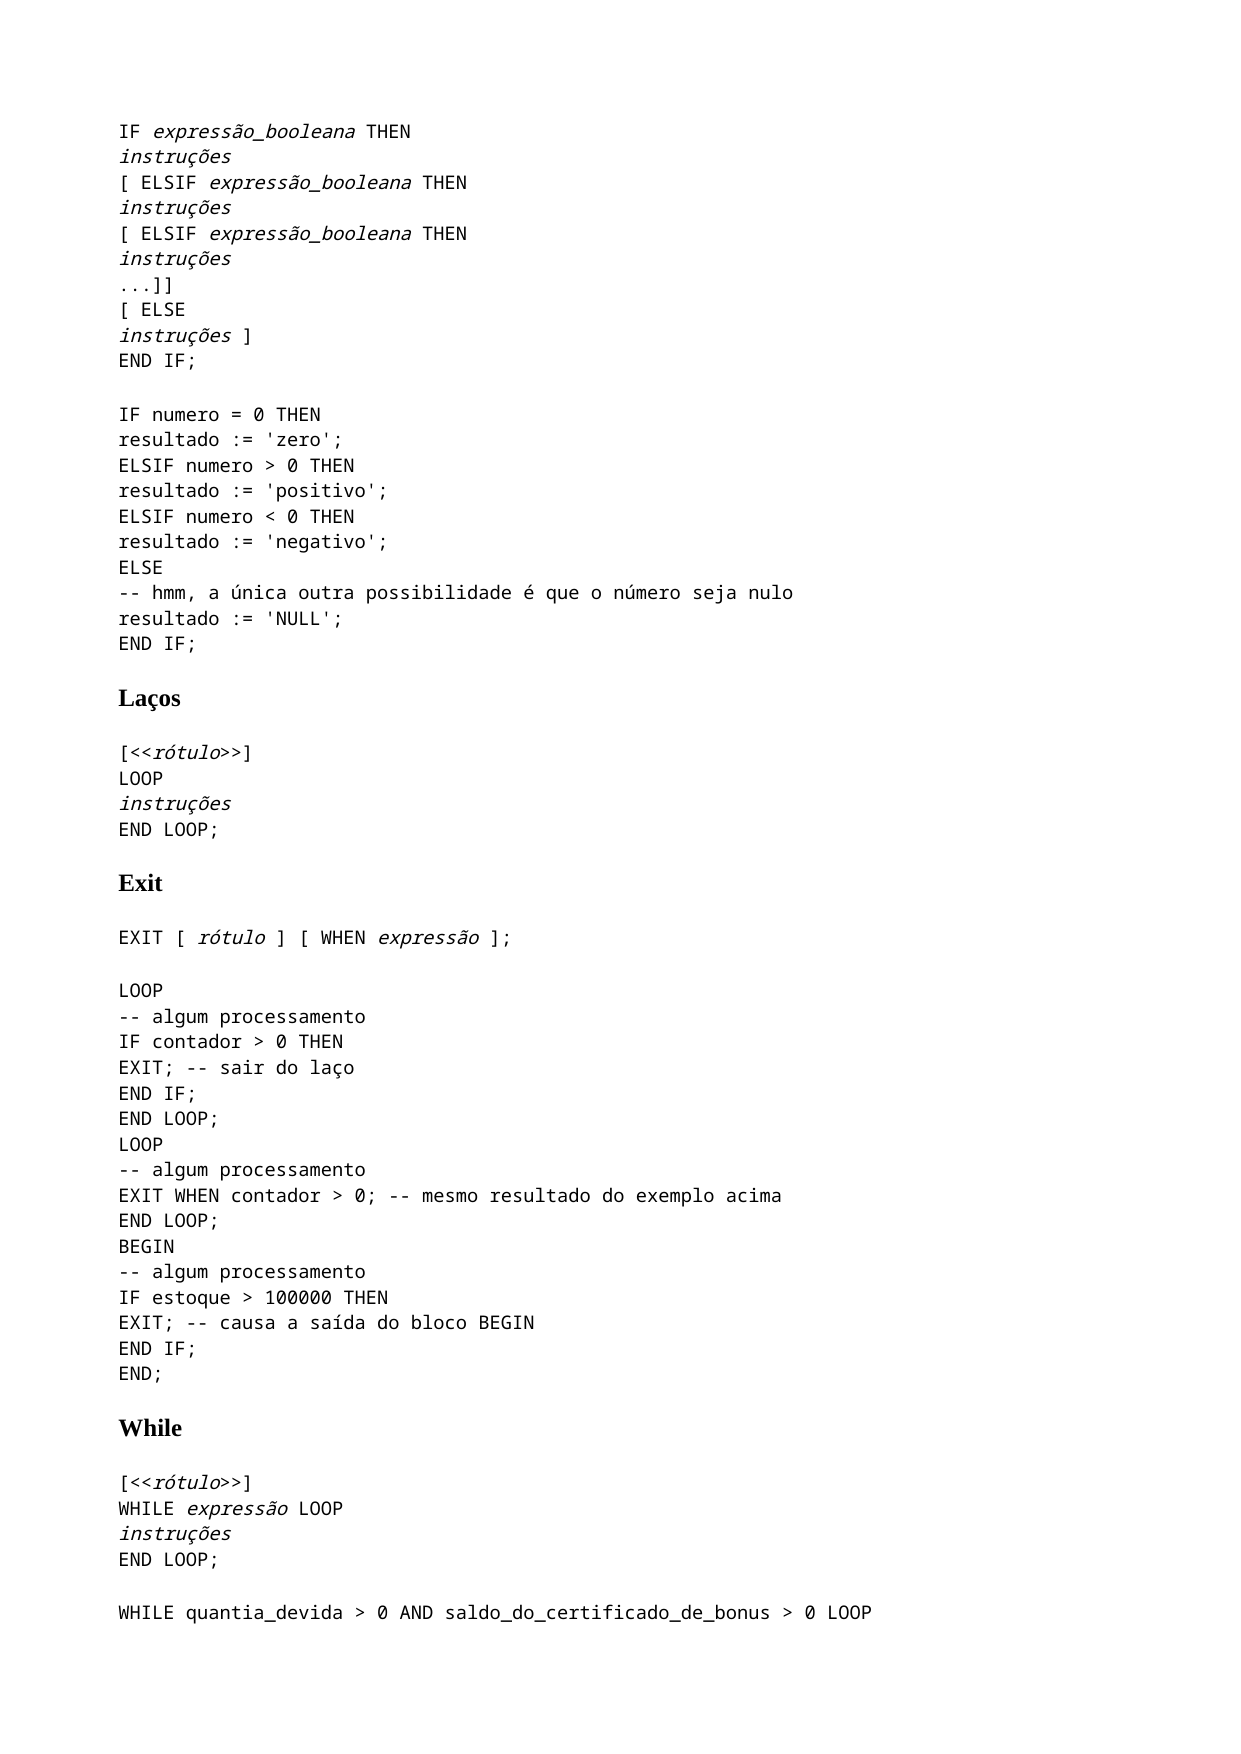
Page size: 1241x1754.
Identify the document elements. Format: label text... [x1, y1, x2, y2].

text EXIT; -- sair do laço [118, 1054, 1122, 1080]
text -- algum processamento [118, 1258, 1122, 1284]
text instruções [118, 790, 1122, 816]
text IF estoque > 100000 THEN [118, 1284, 1122, 1309]
text END IF; [118, 631, 1122, 656]
text -- hmm, a única outra possibilidade é que o número seja nulo [118, 580, 1122, 605]
text ELSIF numero < 0 THEN [118, 503, 1122, 529]
text resultado := 'NULL'; [118, 605, 1122, 631]
text instruções [118, 1520, 1122, 1546]
text END LOOP; [118, 1207, 1122, 1233]
text WHILE expressão LOOP [118, 1495, 1122, 1520]
text ...]] [118, 271, 1122, 297]
text WHILE quantia_devida > 0 AND saldo_do_certificado_de_bonus > 0 LOOP [118, 1599, 1122, 1624]
text resultado := 'zero'; [118, 427, 1122, 452]
text While [118, 1414, 1122, 1442]
text END IF; [118, 1080, 1122, 1105]
text END IF; [118, 348, 1122, 373]
text EXIT WHEN contador > 0; -- mesmo resultado do exemplo acima [118, 1182, 1122, 1207]
text [ ELSIF expressão_booleana THEN [118, 169, 1122, 195]
text [<<rótulo>>] [118, 1469, 1122, 1495]
text LOOP [118, 1131, 1122, 1156]
text EXIT; -- causa a saída do bloco BEGIN [118, 1309, 1122, 1335]
text ELSIF numero > 0 THEN [118, 452, 1122, 478]
text EXIT [ rótulo ] [ WHEN expressão ]; [118, 924, 1122, 950]
text IF contador > 0 THEN [118, 1029, 1122, 1054]
text Laços [118, 684, 1122, 712]
text [<<rótulo>>] [118, 739, 1122, 765]
text END LOOP; [118, 816, 1122, 841]
text [ ELSIF expressão_booleana THEN [118, 220, 1122, 246]
text Exit [118, 869, 1122, 897]
text END LOOP; [118, 1105, 1122, 1131]
text END LOOP; [118, 1546, 1122, 1571]
text -- algum processamento [118, 1156, 1122, 1182]
text END; [118, 1361, 1122, 1386]
text ELSE [118, 554, 1122, 580]
text resultado := 'positivo'; [118, 478, 1122, 503]
text resultado := 'negativo'; [118, 529, 1122, 554]
text instruções [118, 195, 1122, 220]
text instruções [118, 246, 1122, 271]
text LOOP [118, 765, 1122, 790]
text instruções ] [118, 322, 1122, 348]
text IF expressão_booleana THEN [118, 118, 1122, 144]
text [ ELSE [118, 297, 1122, 322]
text END IF; [118, 1335, 1122, 1361]
text BEGIN [118, 1233, 1122, 1258]
text instruções [118, 144, 1122, 169]
text LOOP [118, 978, 1122, 1003]
text -- algum processamento [118, 1003, 1122, 1029]
text IF numero = 0 THEN [118, 401, 1122, 427]
